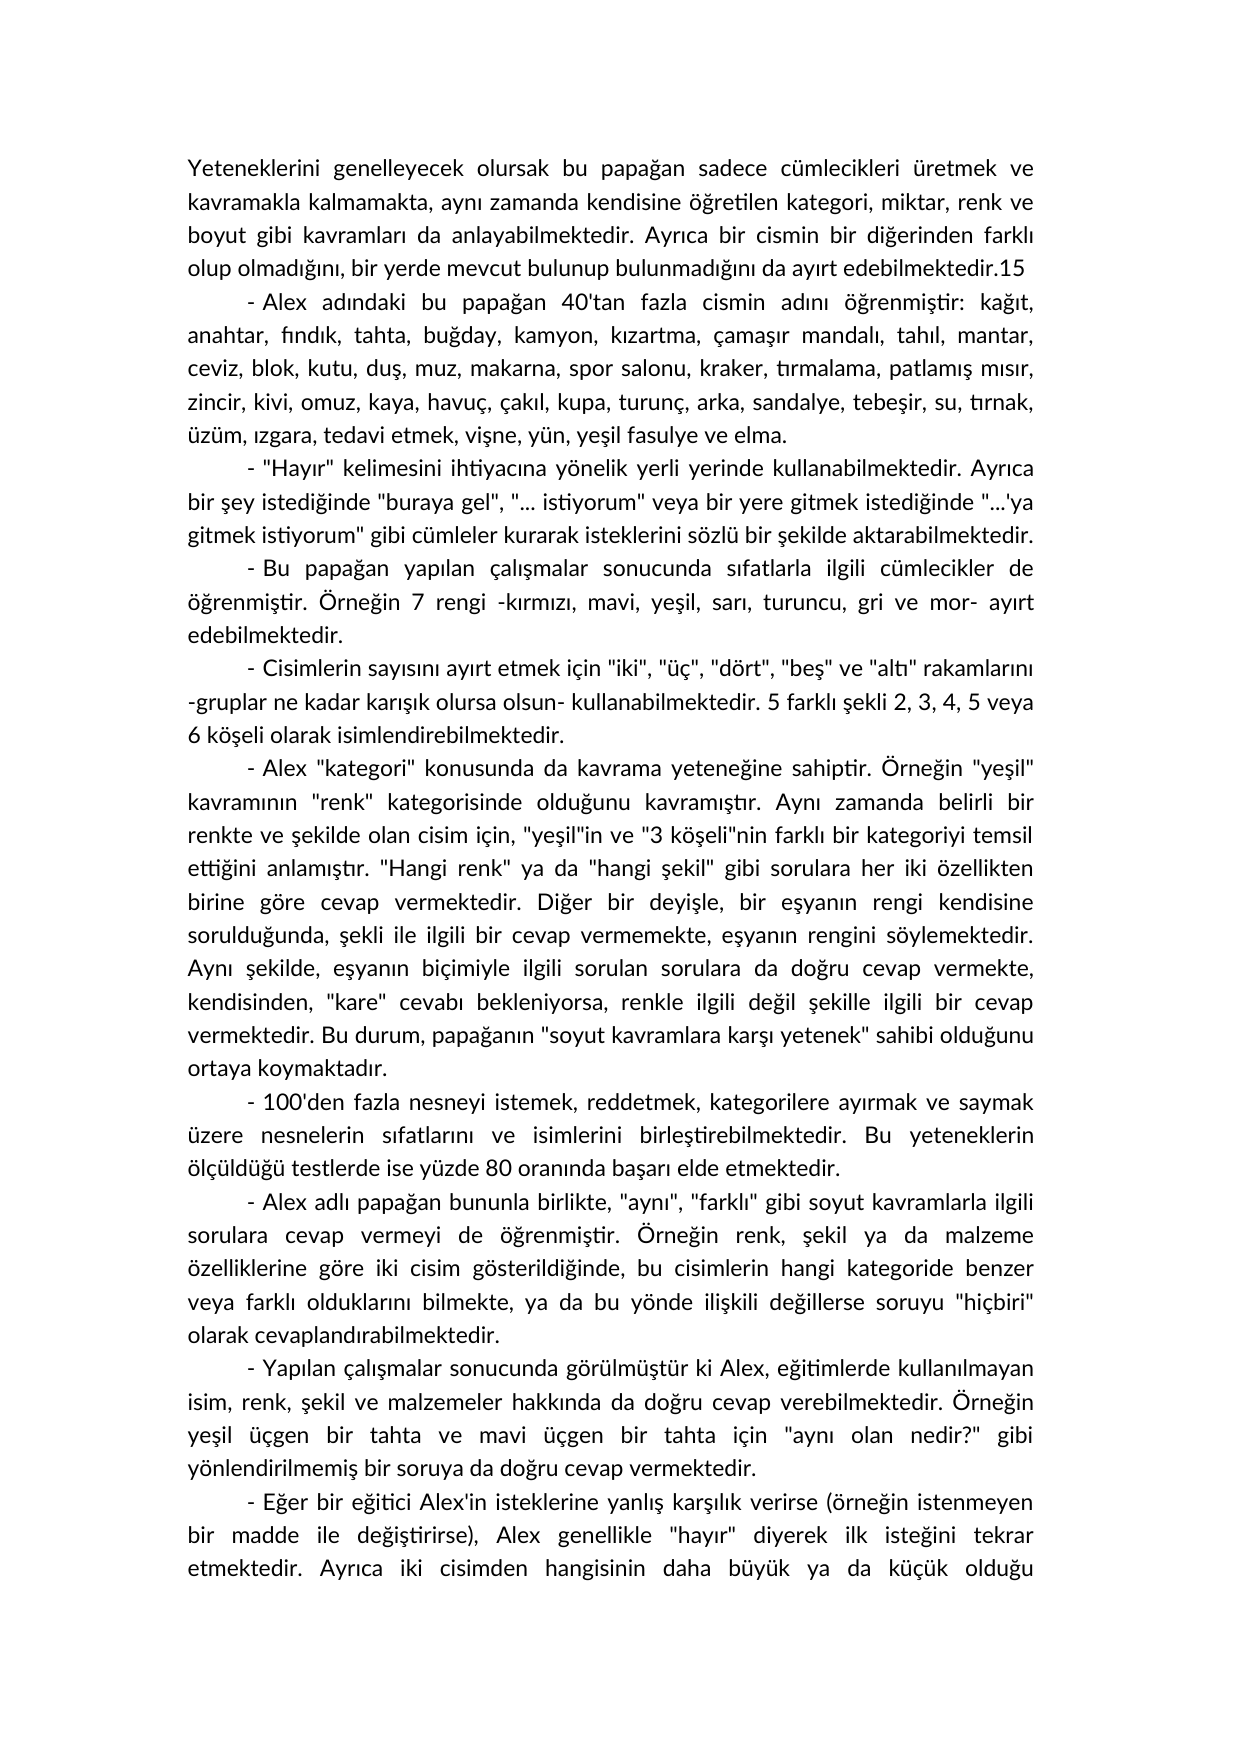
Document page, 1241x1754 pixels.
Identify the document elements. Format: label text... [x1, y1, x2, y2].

text - Alex adlı papağan bununla birlikte, "aynı", "farklı" gibi soyut kavramlarla ilgili sorulara cevap vermeyi de öğrenmiştir. Örneğin renk, şekil ya da malzeme özelliklerine göre iki cisim gösterildiğinde, bu cisimlerin hangi kategoride benzer veya farklı olduklarını bilmekte, ya da bu yönde ilişkili değillerse soruyu "hiçbiri" olarak cevaplandırabilmektedir. [187, 1183, 1035, 1350]
text Yeteneklerini genelleyecek olursak bu papağan sadece cümlecikleri üretmek ve kavramakla kalmamakta, aynı zamanda kendisine öğretilen kategori, miktar, renk ve boyut gibi kavramları da anlayabilmektedir. Ayrıca bir cismin bir diğerinden farklı olup olmadığını, bir yerde mevcut bulunup bulunmadığını da ayırt edebilmektedir.15 [187, 150, 1035, 283]
text - Alex "kategori" konusunda da kavrama yeteneğine sahiptir. Örneğin "yeşil" kavramının "renk" kategorisinde olduğunu kavramıştır. Aynı zamanda belirli bir renkte ve şekilde olan cisim için, "yeşil"in ve "3 köşeli"nin farklı bir kategoriyi temsil ettiğini anlamıştır. "Hangi renk" ya da "hangi şekil" gibi sorulara her iki özellikten birine göre cevap vermektedir. Diğer bir deyişle, bir eşyanın rengi kendisine sorulduğunda, şekli ile ilgili bir cevap vermemekte, eşyanın rengini söylemektedir. Aynı şekilde, eşyanın biçimiyle ilgili sorulan sorulara da doğru cevap vermekte, kendisinden, "kare" cevabı bekleniyorsa, renkle ilgili değil şekille ilgili bir cevap vermektedir. Bu durum, papağanın "soyut kavramlara karşı yetenek" sahibi olduğunu ortaya koymaktadır. [187, 750, 1035, 1083]
text - Bu papağan yapılan çalışmalar sonucunda sıfatlarla ilgili cümlecikler de öğrenmiştir. Örneğin 7 rengi -kırmızı, mavi, yeşil, sarı, turuncu, gri ve mor- ayırt edebilmektedir. [187, 550, 1035, 650]
text - Cisimlerin sayısını ayırt etmek için "iki", "üç", "dört", "beş" ve "altı" rakamlarını -gruplar ne kadar karışık olursa olsun- kullanabilmektedir. 5 farklı şekli 2, 3, 4, 5 veya 6 köşeli olarak isimlendirebilmektedir. [187, 650, 1035, 750]
text - Eğer bir eğitici Alex'in isteklerine yanlış karşılık verirse (örneğin istenmeyen bir madde ile değiştirirse), Alex genellikle "hayır" diyerek ilk isteğini tekrar etmektedir. Ayrıca iki cisimden hangisinin daha büyük ya da küçük olduğu [187, 1483, 1035, 1583]
text - Yapılan çalışmalar sonucunda görülmüştür ki Alex, eğitimlerde kullanılmayan isim, renk, şekil ve malzemeler hakkında da doğru cevap verebilmektedir. Örneğin yeşil üçgen bir tahta ve mavi üçgen bir tahta için "aynı olan nedir?" gibi yönlendirilmemiş bir soruya da doğru cevap vermektedir. [187, 1350, 1035, 1483]
text - "Hayır" kelimesini ihtiyacına yönelik yerli yerinde kullanabilmektedir. Ayrıca bir şey istediğinde "buraya gel", "... istiyorum" veya bir yere gitmek istediğinde "...'ya gitmek istiyorum" gibi cümleler kurarak isteklerini sözlü bir şekilde aktarabilmektedir. [187, 450, 1035, 550]
text - Alex adındaki bu papağan 40'tan fazla cismin adını öğrenmiştir: kağıt, anahtar, fındık, tahta, buğday, kamyon, kızartma, çamaşır mandalı, tahıl, mantar, ceviz, blok, kutu, duş, muz, makarna, spor salonu, kraker, tırmalama, patlamış mısır, zincir, kivi, omuz, kaya, havuç, çakıl, kupa, turunç, arka, sandalye, tebeşir, su, tırnak, üzüm, ızgara, tedavi etmek, vişne, yün, yeşil fasulye ve elma. [187, 283, 1035, 450]
text - 100'den fazla nesneyi istemek, reddetmek, kategorilere ayırmak ve saymak üzere nesnelerin sıfatlarını ve isimlerini birleştirebilmektedir. Bu yeteneklerin ölçüldüğü testlerde ise yüzde 80 oranında başarı elde etmektedir. [187, 1083, 1035, 1183]
